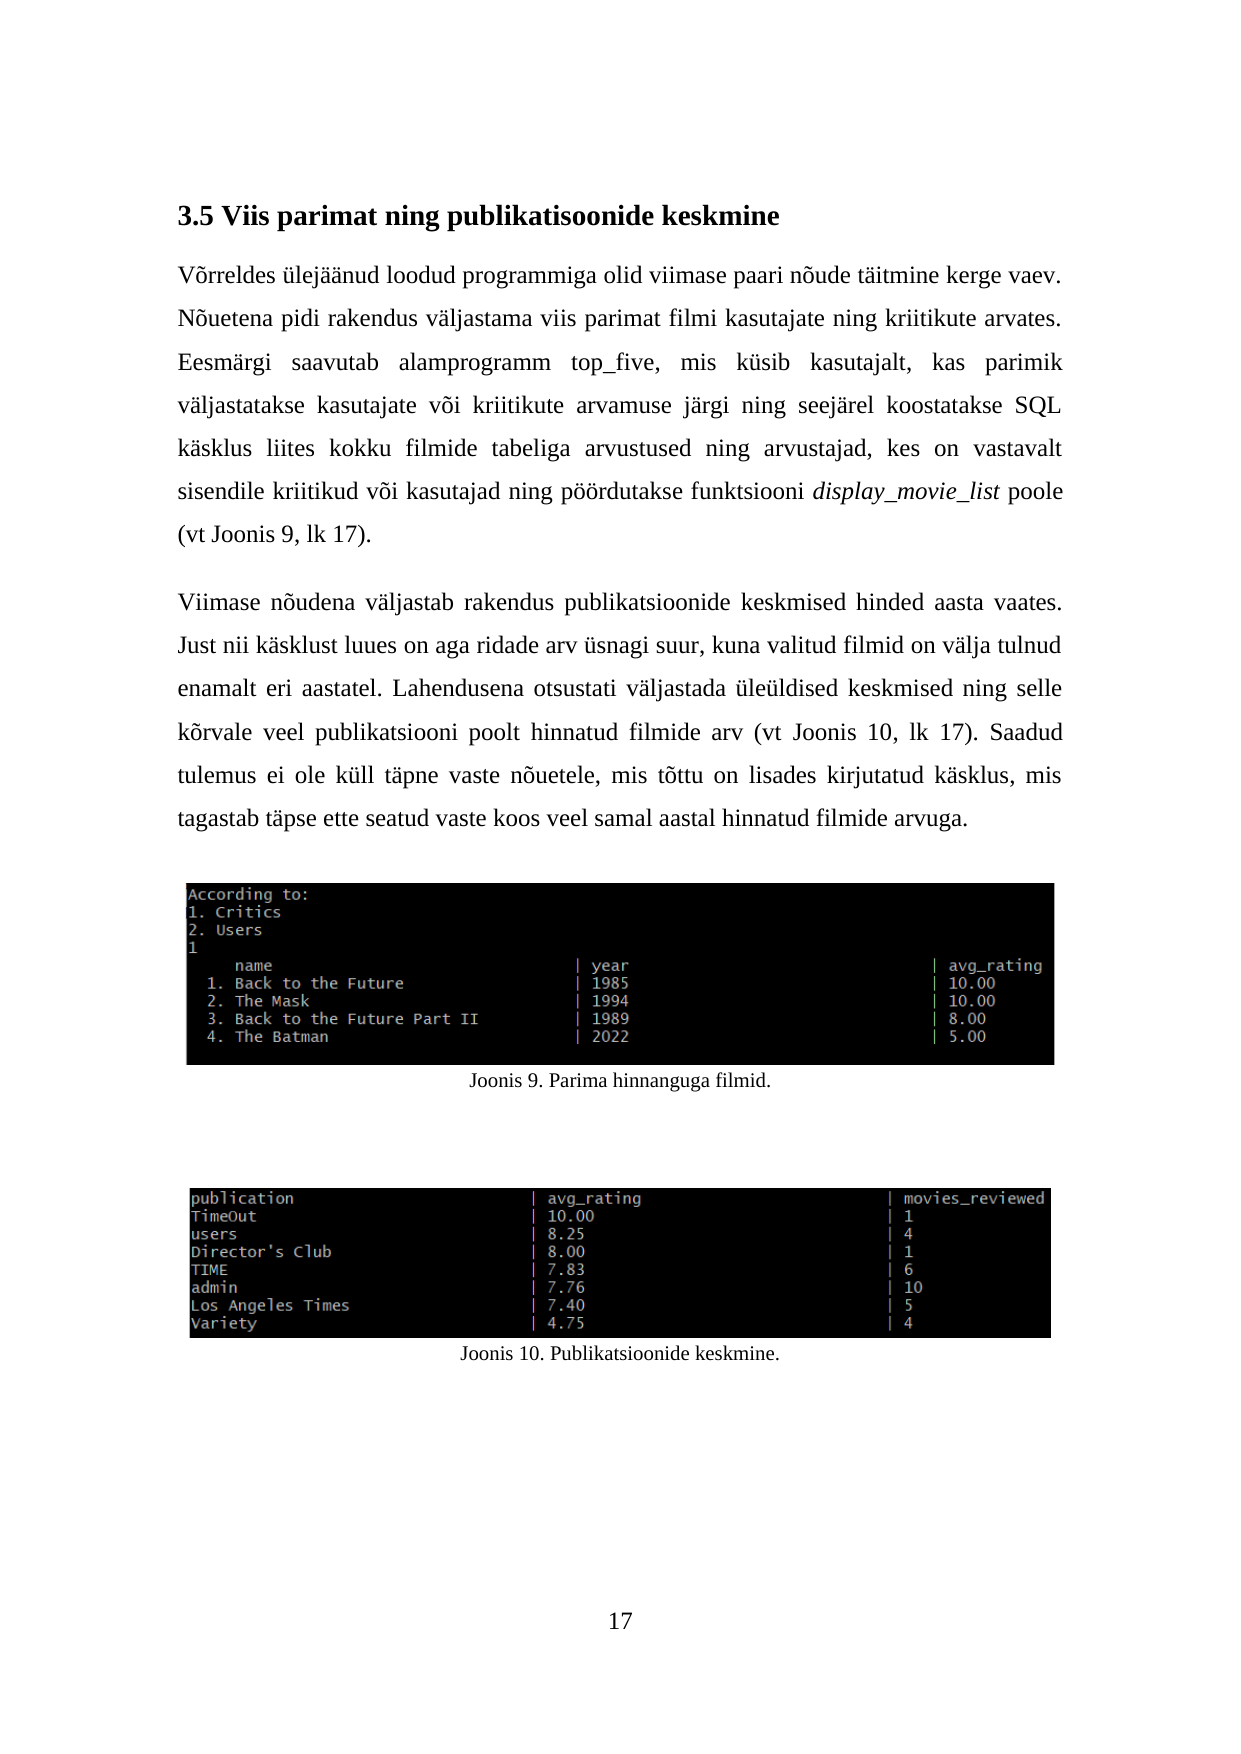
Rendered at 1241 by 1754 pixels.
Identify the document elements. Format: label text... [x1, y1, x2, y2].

text Joonis 10. Publikatsioonide keskmine. [189, 1338, 1051, 1365]
text Võrreldes ülejäänud loodud programmiga olid viimase paari nõude täitmine kerge vaev. Nõuetena pidi rakendus väljastama viis parimat filmi kasutajate ning kriitikute arvates. Eesmärgi saavutab alamprogramm top_five, mis küsib kasutajalt, kas parimik väljastatakse kasutajate või kriitikute arvamuse järgi ning seejärel koostatakse SQL käsklus liites kokku filmide tabeliga arvustused ning arvustajad, kes on vastavalt sisendile kriitikud või kasutajad ning pöördutakse funktsiooni display_movie_list poole (vt Joonis 9, lk 17). [177, 260, 1063, 548]
picture [189, 1188, 1051, 1338]
text Viimase nõudena väljastab rakendus publikatsioonide keskmised hinded aasta vaates. Just nii käsklust luues on aga ridade arv üsnagi suur, kuna valitud filmid on välja tulnud enamalt eri aastatel. Lahendusena otsustati väljastada üleüldised keskmised ning selle kõrvale veel publikatsiooni poolt hinnatud filmide arv (vt Joonis 10, lk 17). Saadud tulemus ei ole küll täpne vaste nõuetele, mis tõttu on lisades kirjutatud käsklus, mis tagastab täpse ette seatud vaste koos veel samal aastal hinnatud filmide arvuga. [177, 587, 1063, 832]
text Joonis 9. Parima hinnanguga filmid. [186, 1065, 1054, 1092]
subtitle Viis parimat ning publikatisoonide keskmine [177, 198, 1063, 231]
picture [185, 883, 1055, 1065]
